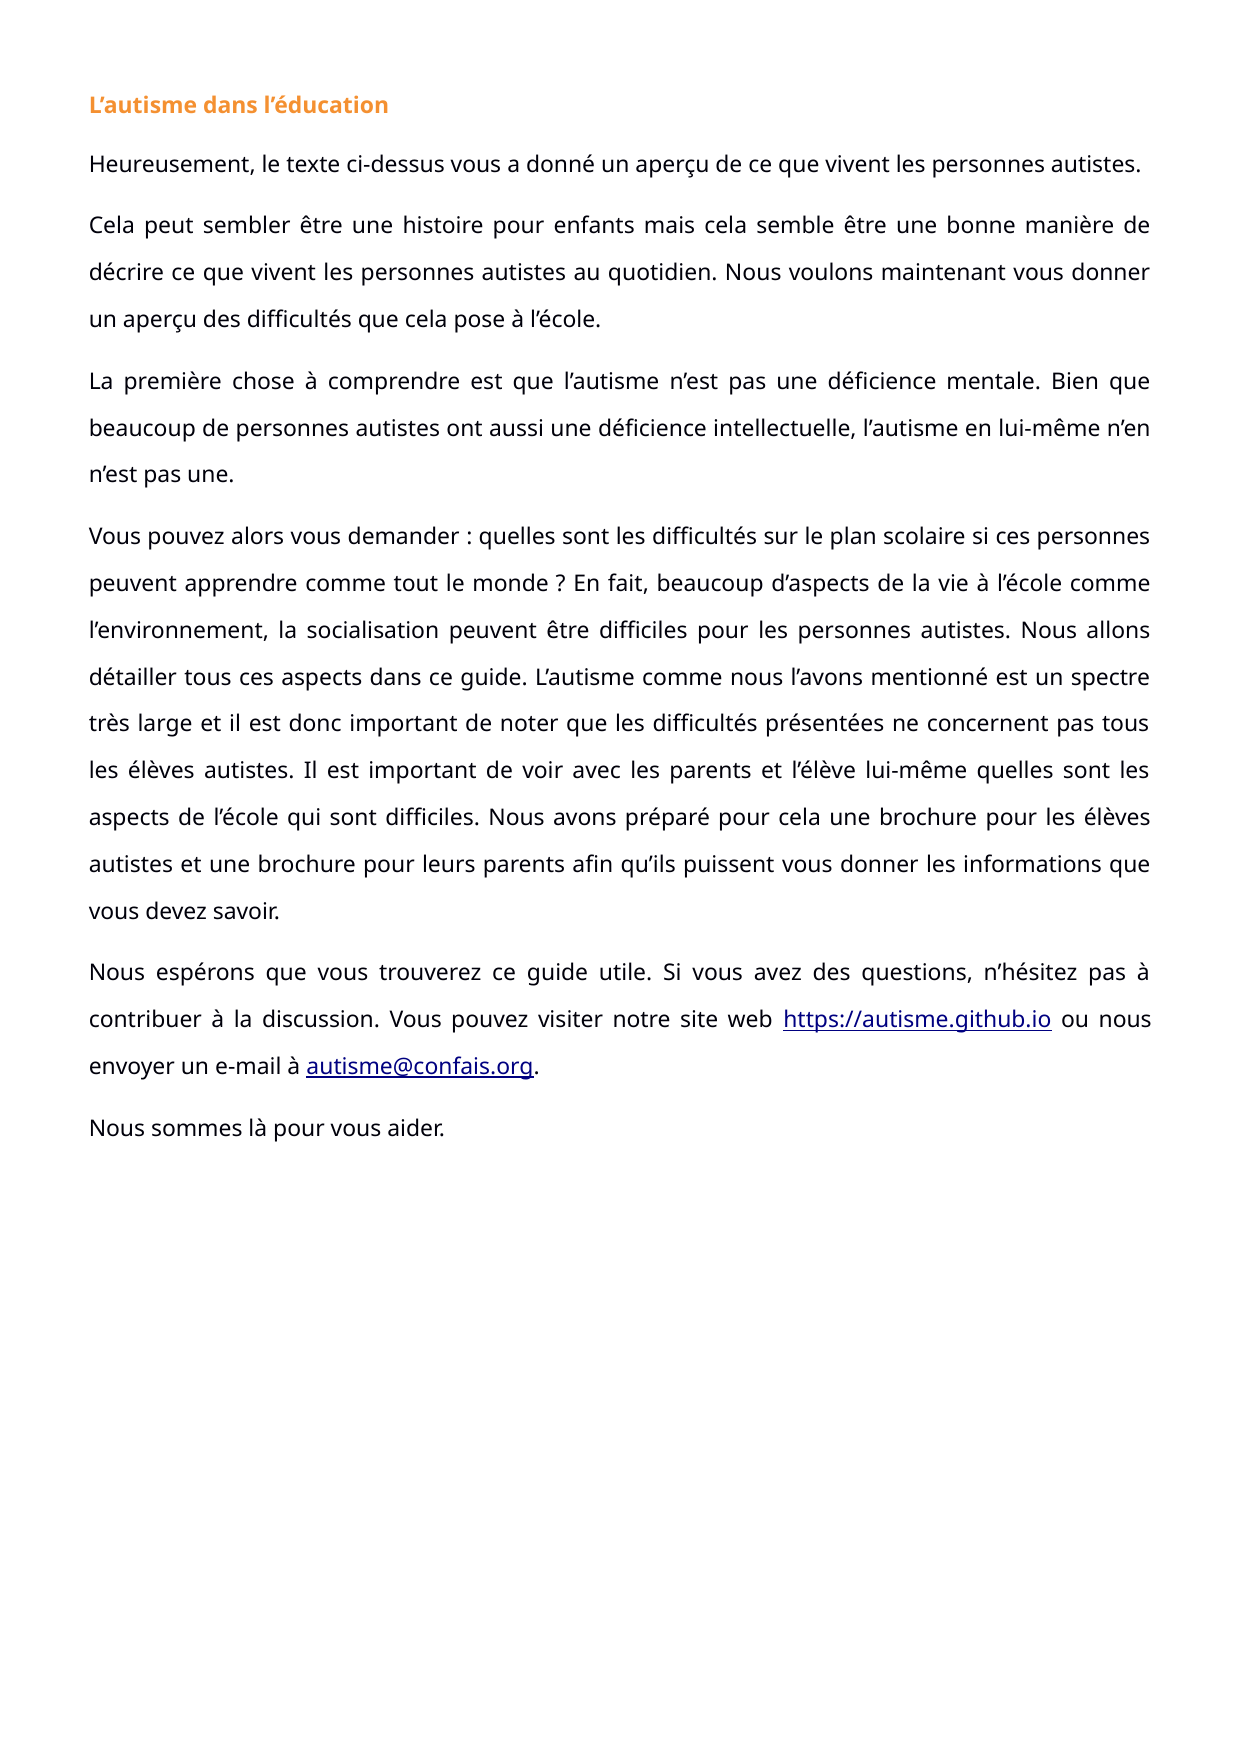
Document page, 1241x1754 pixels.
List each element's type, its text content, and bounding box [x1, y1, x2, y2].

text Cela peut sembler être une histoire pour enfants mais cela semble être une bonne manière de décrire ce que vivent les personnes autistes au quotidien. Nous voulons maintenant vous donner un aperçu des difficultés que cela pose à l’école. [88, 209, 1152, 334]
text Heureusement, le texte ci-dessus vous a donné un aperçu de ce que vivent les personnes autistes. [88, 148, 1152, 179]
text Nous sommes là pour vous aider. [88, 1111, 1152, 1143]
text La première chose à comprendre est que l’autisme n’est pas une déficience mentale. Bien que beaucoup de personnes autistes ont aussi une déficience intellectuelle, l’autisme en lui-même n’en n’est pas une. [88, 364, 1152, 489]
text Nous espérons que vous trouverez ce guide utile. Si vous avez des questions, n’hésitez pas à contribuer à la discussion. Vous pouvez visiter notre site web https://autisme.github.io ou nous envoyer un e-mail à autisme@confais.org. [88, 956, 1152, 1081]
subtitle L’autisme dans l’éducation [88, 88, 1152, 120]
text Vous pouvez alors vous demander : quelles sont les difficultés sur le plan scolaire si ces personnes peuvent apprendre comme tout le monde ? En fait, beaucoup d’aspects de la vie à l’école comme l’environnement, la socialisation peuvent être difficiles pour les personnes autistes. Nous allons détailler tous ces aspects dans ce guide. L’autisme comme nous l’avons mentionné est un spectre très large et il est donc important de noter que les difficultés présentées ne concernent pas tous les élèves autistes. Il est important de voir avec les parents et l’élève lui-même quelles sont les aspects de l’école qui sont difficiles. Nous avons préparé pour cela une brochure pour les élèves autistes et une brochure pour leurs parents afin qu’ils puissent vous donner les informations que vous devez savoir. [88, 520, 1152, 926]
